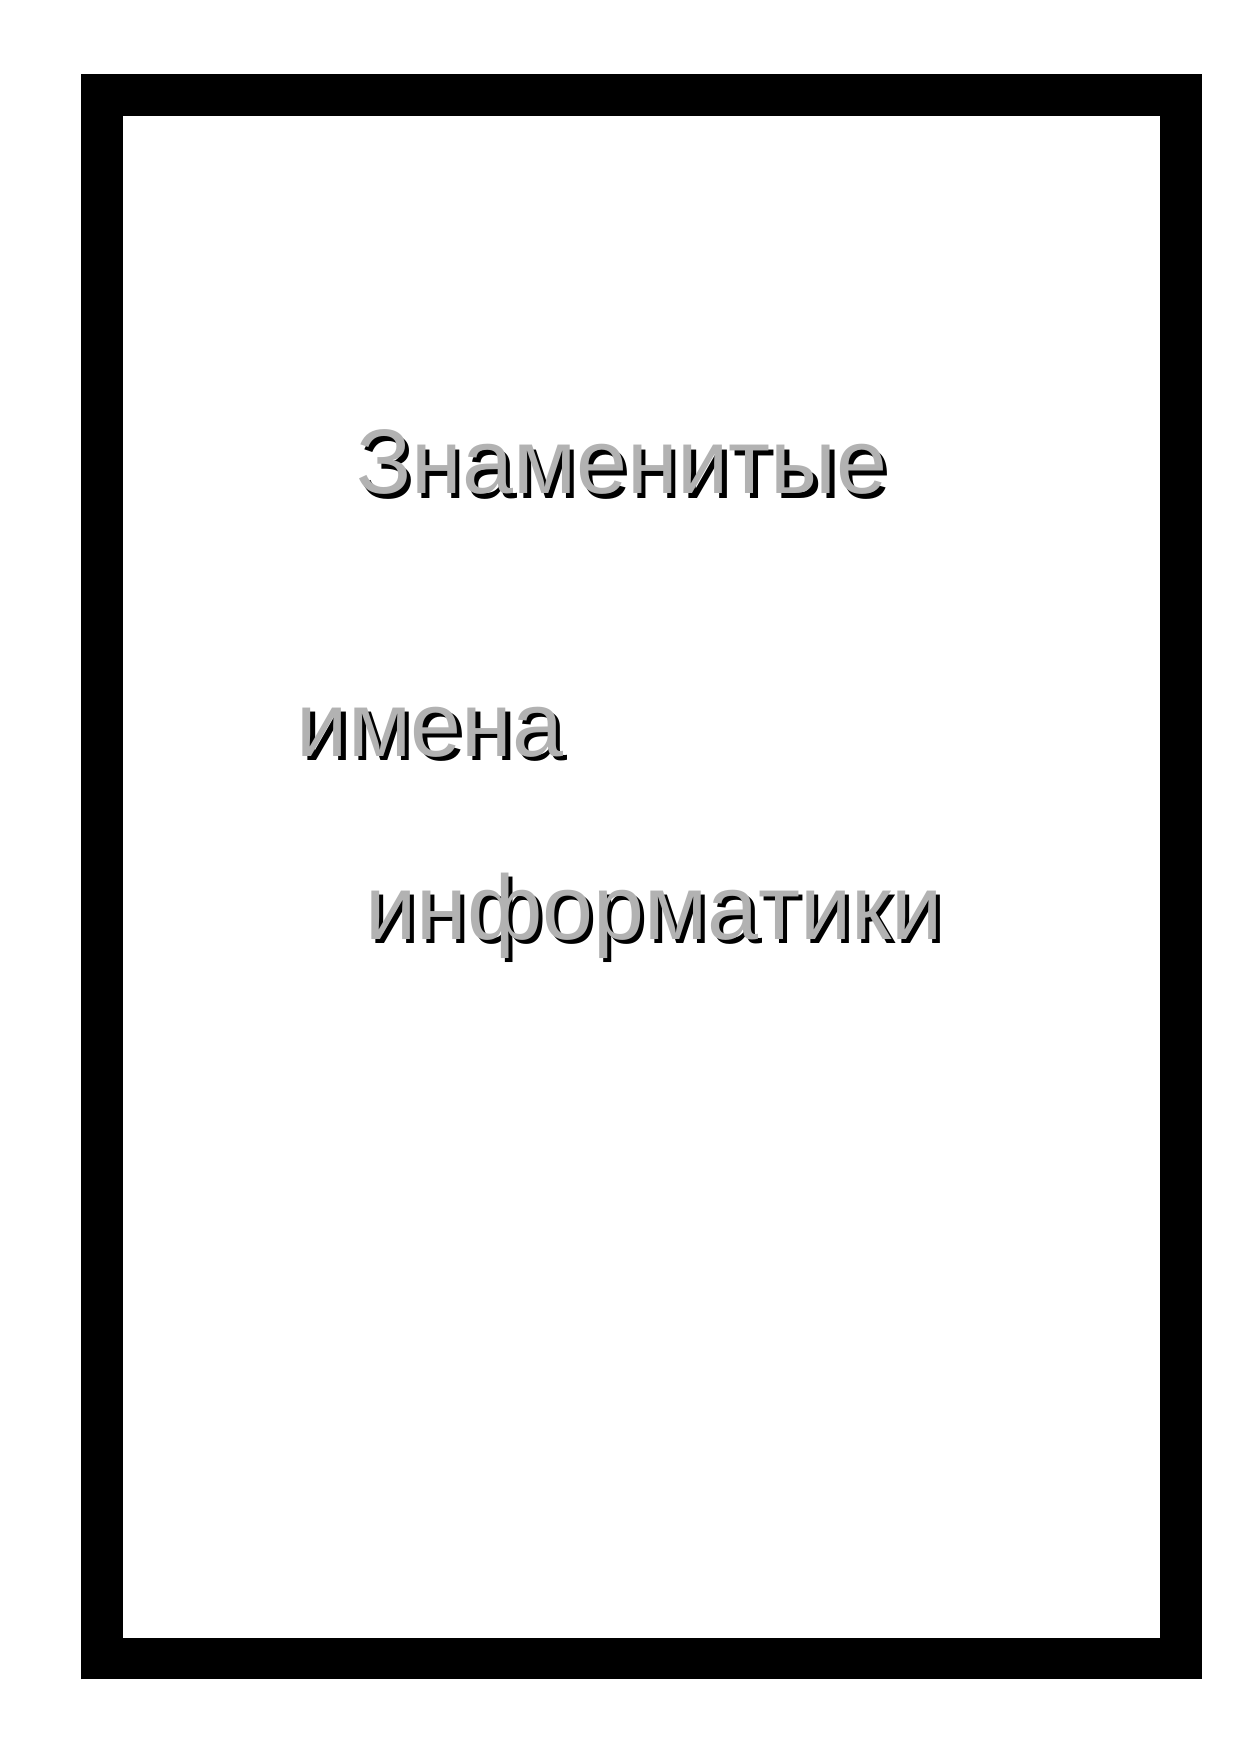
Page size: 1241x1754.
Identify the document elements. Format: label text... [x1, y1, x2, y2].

text Знаменитые [220, 408, 1049, 513]
text имена [220, 671, 640, 763]
text информатики [220, 854, 1088, 959]
